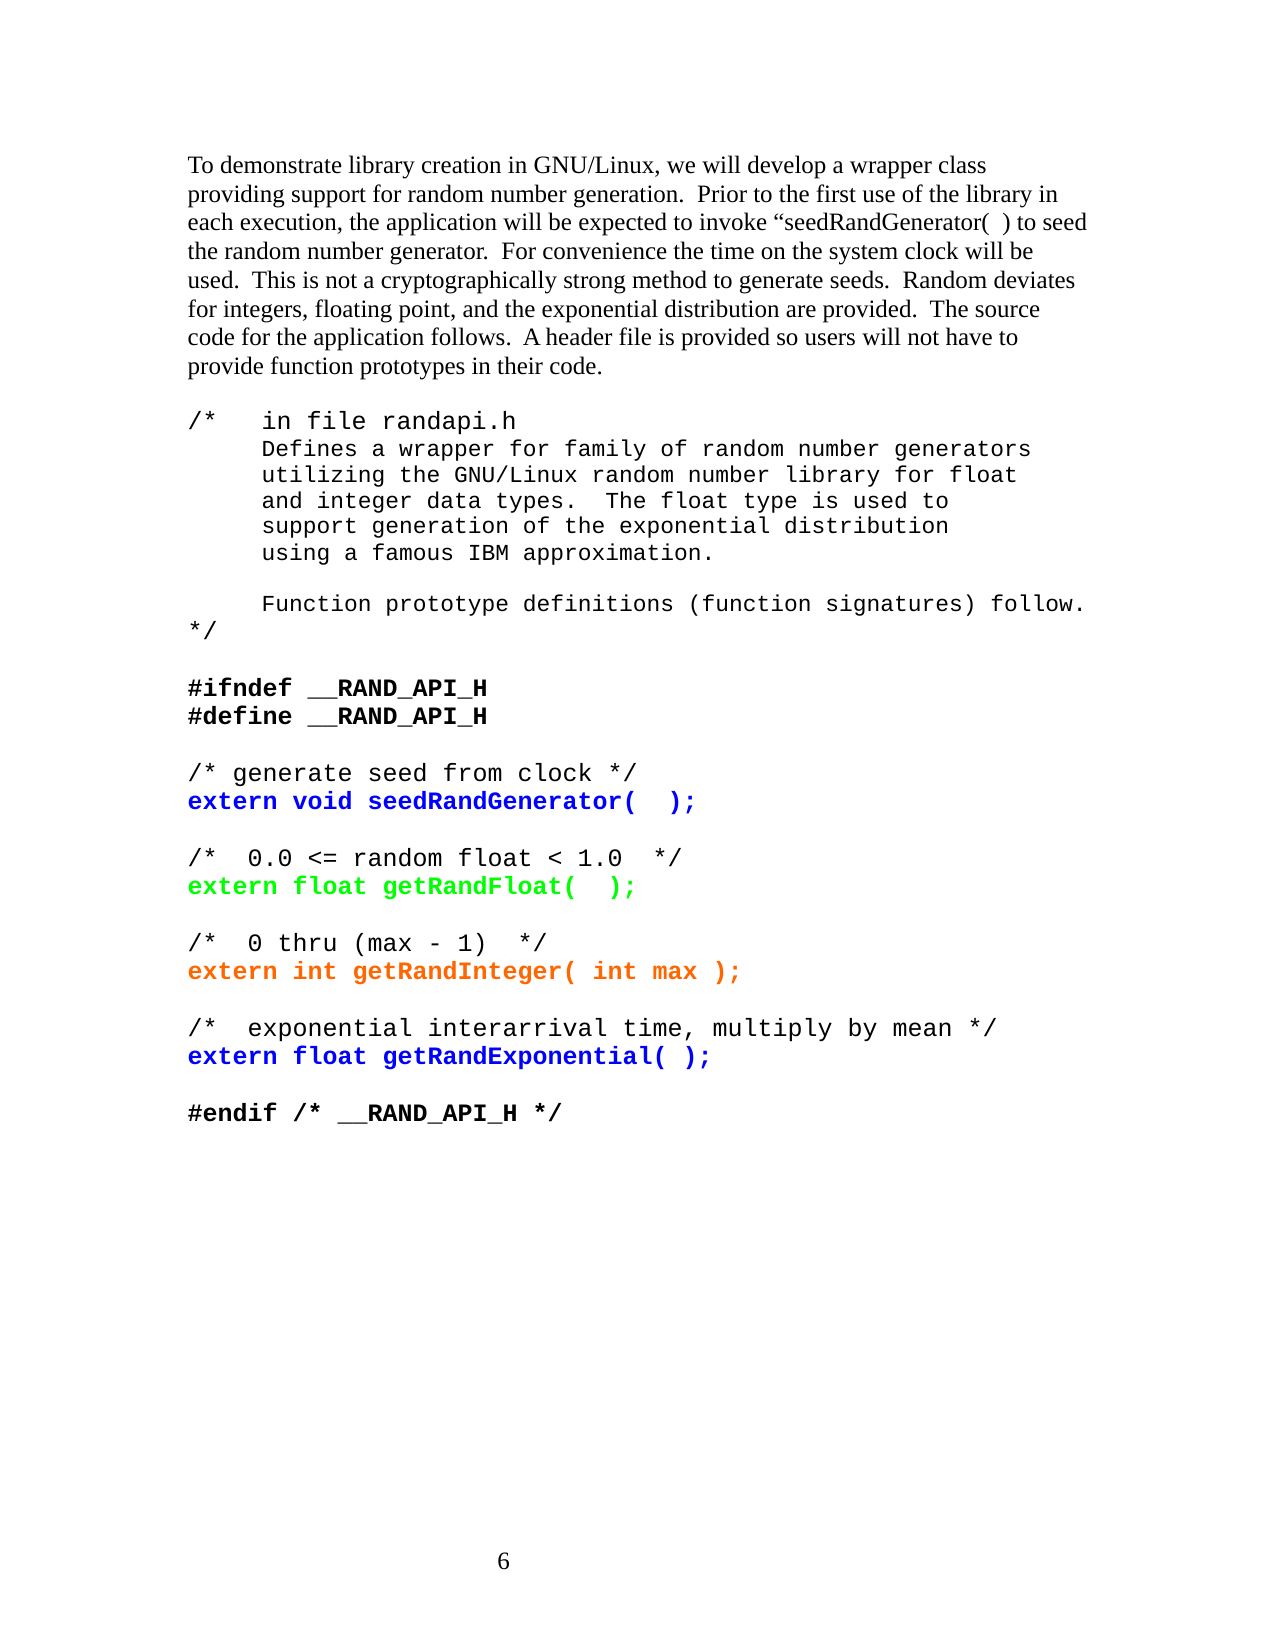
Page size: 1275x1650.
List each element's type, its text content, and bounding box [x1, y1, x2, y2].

text */ [187, 619, 1087, 647]
text /* 0 thru (max - 1) */ [187, 930, 1087, 959]
text extern void seedRandGenerator( ); [187, 789, 1087, 817]
text Defines a wrapper for family of random number generators [187, 437, 1087, 463]
text using a famous IBM approximation. [187, 541, 1087, 567]
text /* exponential interarrival time, multiply by mean */ [187, 1015, 1087, 1044]
text To demonstrate library creation in GNU/Linux, we will develop a wrapper class providing support for random number generation. Prior to the first use of the library in each execution, the application will be expected to invoke “seedRandGenerator( ) to seed the random number generator. For convenience the time on the system clock will be used. This is not a cryptographically strong method to generate seeds. Random deviates for integers, floating point, and the exponential distribution are provided. The source code for the application follows. A header file is provided so users will not have to provide function prototypes in their code. [187, 150, 1087, 380]
text #endif /* __RAND_API_H */ [187, 1100, 1087, 1129]
text #define __RAND_API_H [187, 704, 1087, 732]
text #ifndef __RAND_API_H [187, 675, 1087, 704]
text Function prototype definitions (function signatures) follow. [187, 593, 1087, 619]
text /* generate seed from clock */ [187, 760, 1087, 789]
text utilizing the GNU/Linux random number library for float [187, 463, 1087, 489]
text extern float getRandFloat( ); [187, 874, 1087, 902]
text /* 0.0 <= random float < 1.0 */ [187, 845, 1087, 874]
text extern float getRandExponential( ); [187, 1044, 1087, 1072]
text extern int getRandInteger( int max ); [187, 959, 1087, 987]
text and integer data types. The float type is used to [187, 489, 1087, 515]
text /* in file randapi.h [187, 409, 1087, 437]
text support generation of the exponential distribution [187, 515, 1087, 541]
